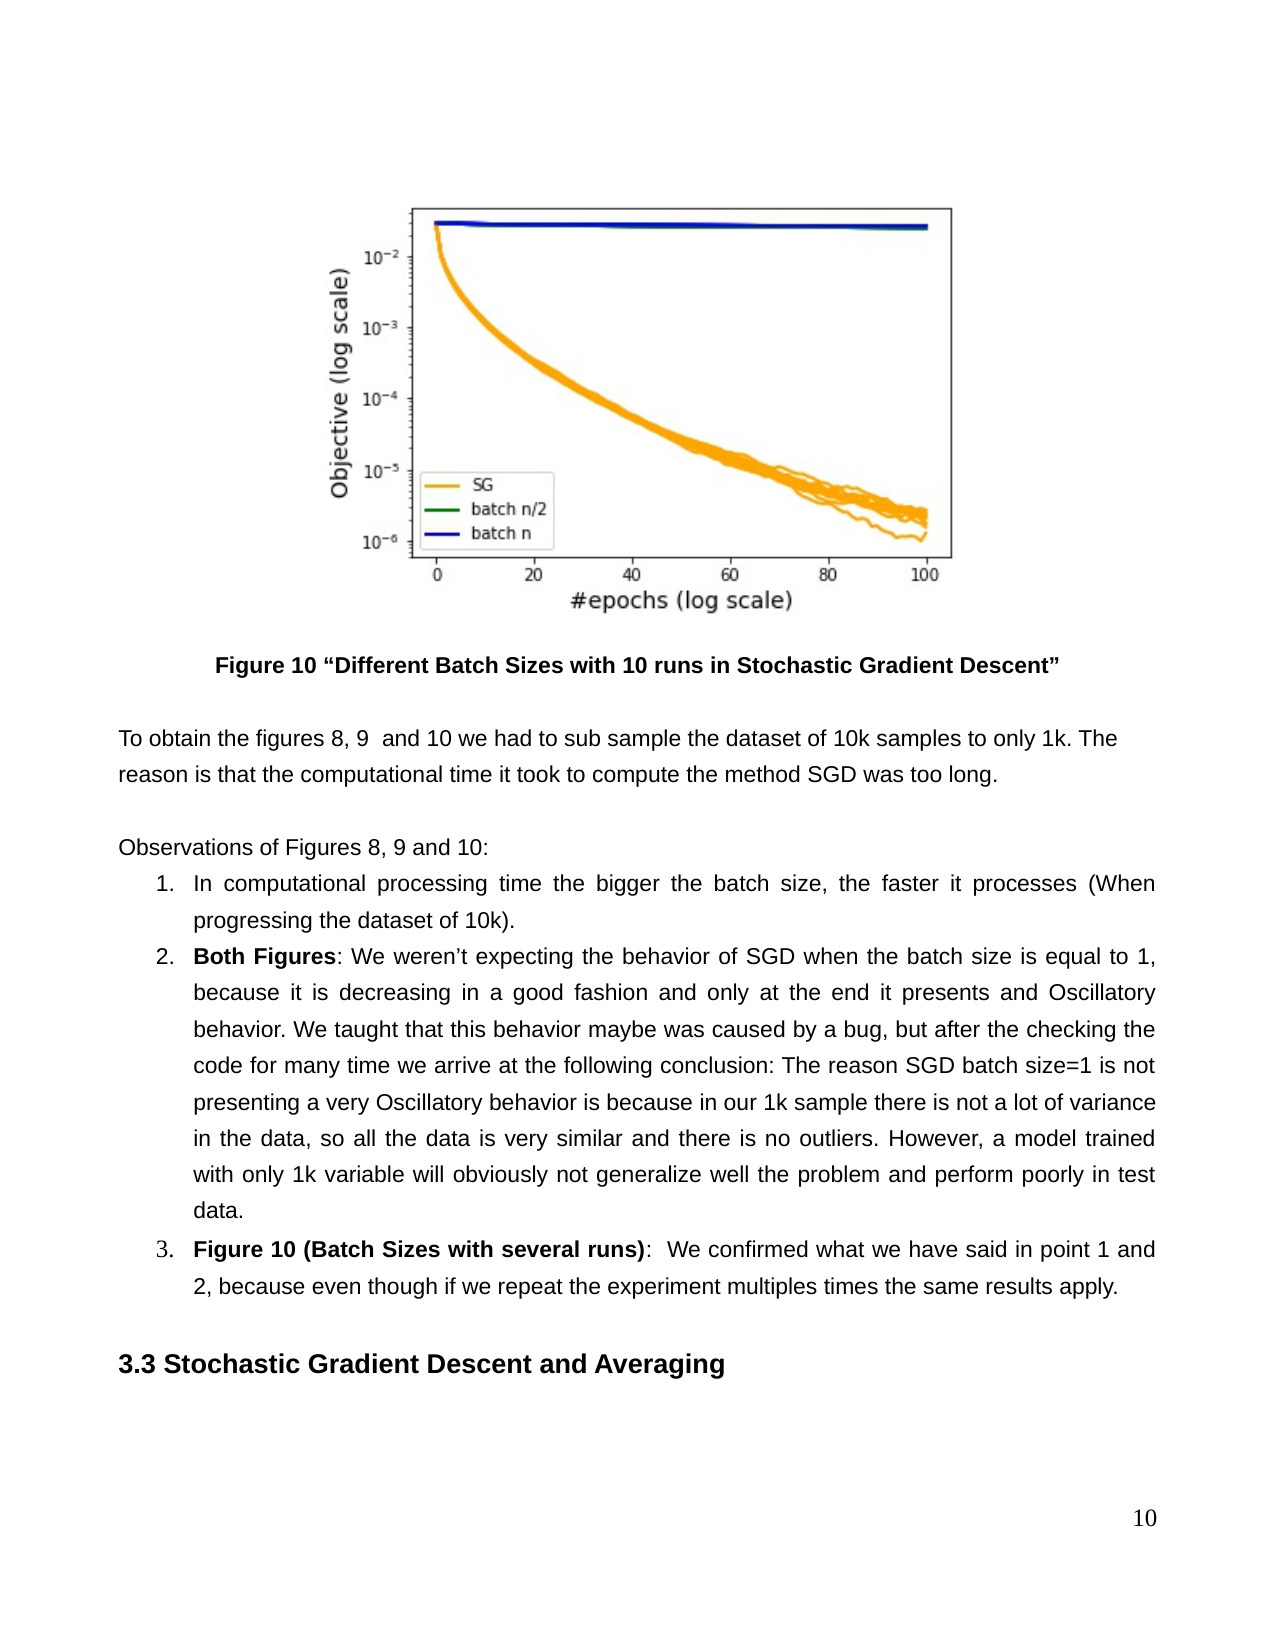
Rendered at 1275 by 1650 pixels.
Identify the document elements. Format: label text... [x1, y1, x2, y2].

text 3.3 Stochastic Gradient Descent and Averaging [118, 1348, 1157, 1380]
text Observations of Figures 8, 9 and 10: [118, 834, 1157, 860]
text Figure 10 “Different Batch Sizes with 10 runs in Stochastic Gradient Descent” [118, 652, 1157, 678]
list Both Figures: We weren’t expecting the behavior of SGD when the batch size is equal to 1, because it is decreasing in a good fashion and only at the end it presents and Oscillatory behavior. We taught that this behavior maybe was caused by a bug, but after the checking the code for many time we arrive at the following conclusion: The reason SGD batch size=1 is not presenting a very Oscillatory behavior is because in our 1k sample there is not a lot of variance in the data, so all the data is very similar and there is no outliers. However, a model trained with only 1k variable will obviously not generalize well the problem and perform poorly in test data. [156, 943, 1157, 1224]
list Figure 10 (Batch Sizes with several runs): We confirmed what we have said in point 1 and 2, because even though if we repeat the experiment multiples times the same results apply. [156, 1234, 1157, 1299]
picture [332, 204, 967, 610]
text To obtain the figures 8, 9 and 10 we had to sub sample the dataset of 10k samples to only 1k. The reason is that the computational time it took to compute the method SGD was too long. [118, 725, 1157, 788]
list In computational processing time the bigger the batch size, the faster it processes (When progressing the dataset of 10k). [156, 870, 1157, 933]
